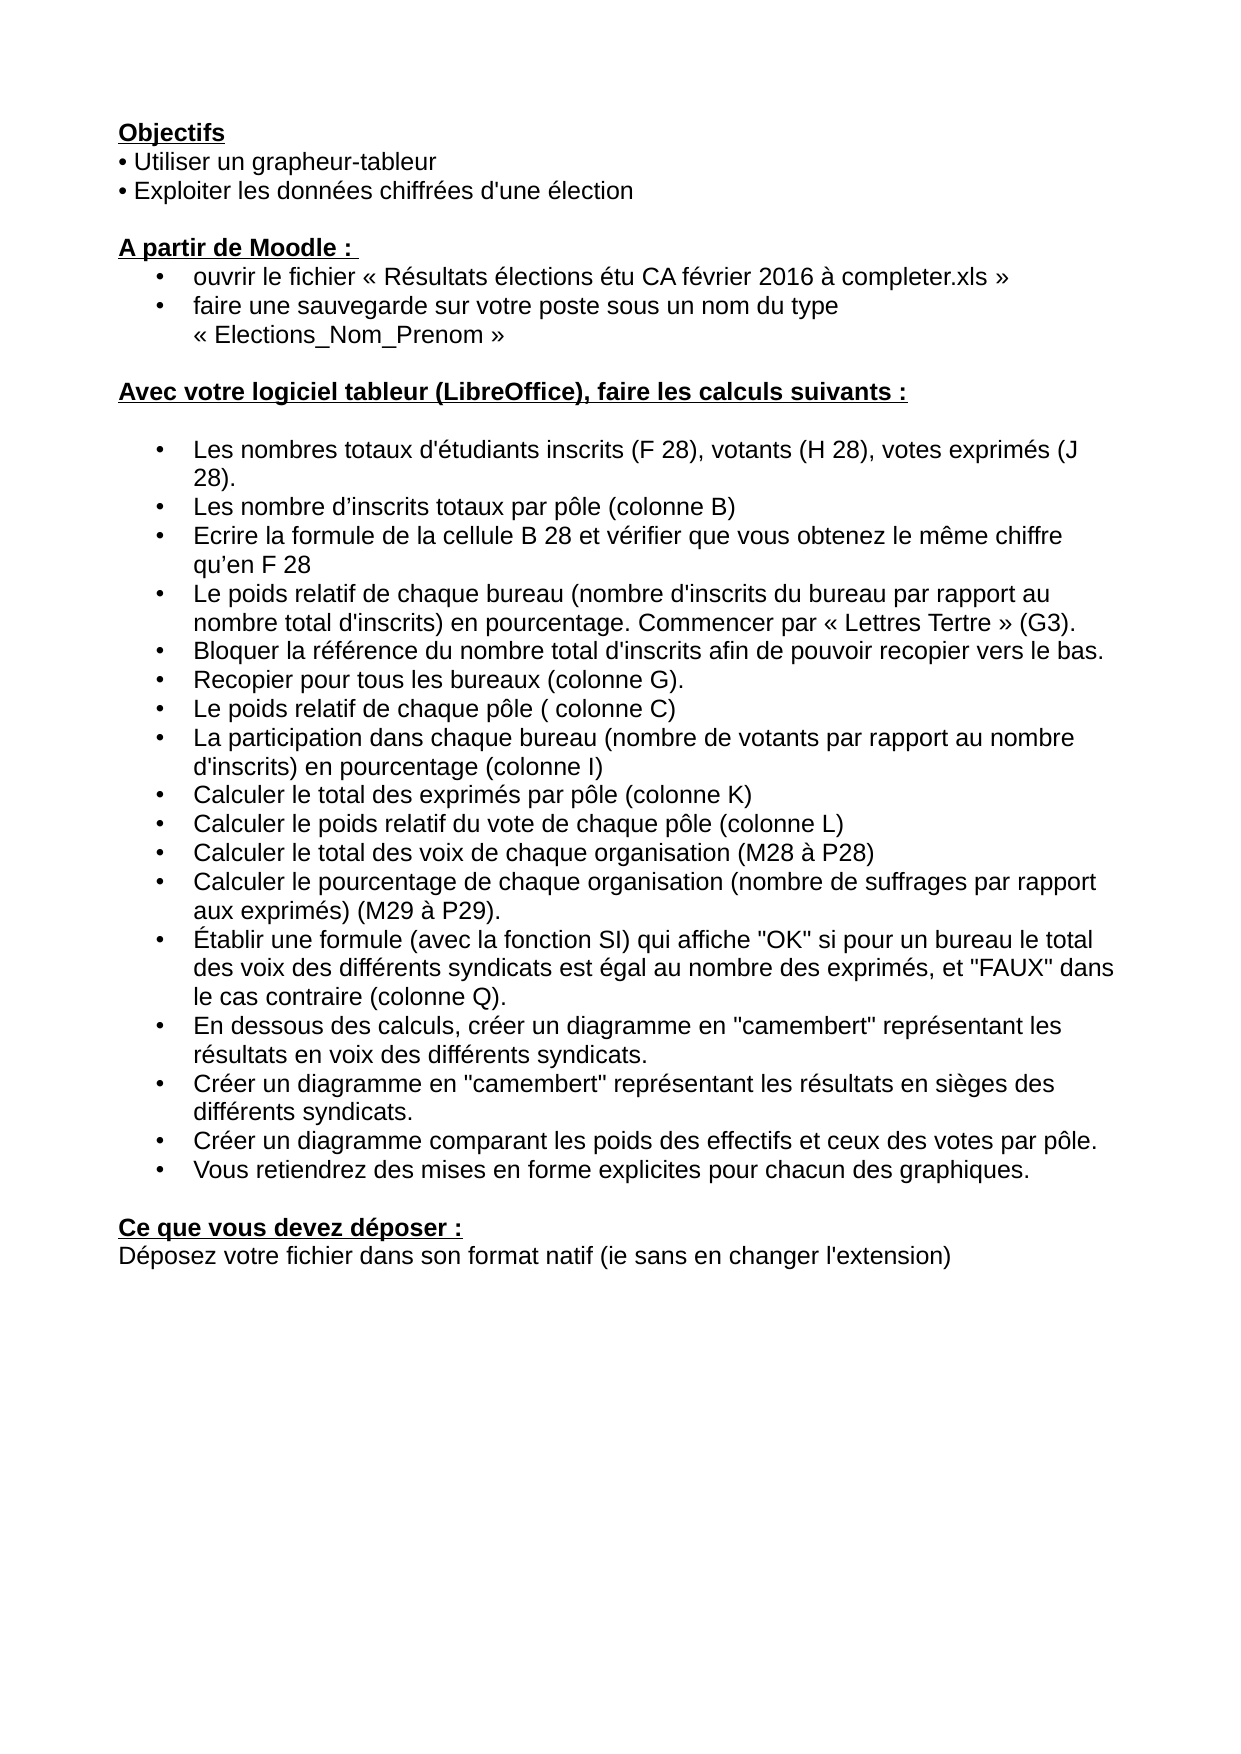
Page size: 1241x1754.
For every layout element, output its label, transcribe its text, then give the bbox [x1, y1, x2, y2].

list ouvrir le fichier « Résultats élections étu CA février 2016 à completer.xls » [156, 262, 1122, 291]
list Ecrire la formule de la cellule B 28 et vérifier que vous obtenez le même chiffre qu’en F 28 [156, 521, 1122, 579]
list Établir une formule (avec la fonction SI) qui affiche "OK" si pour un bureau le total des voix des différents syndicats est égal au nombre des exprimés, et "FAUX" dans le cas contraire (colonne Q). [156, 924, 1122, 1011]
text Objectifs [118, 118, 1122, 147]
list Calculer le total des voix de chaque organisation (M28 à P28) [156, 838, 1122, 867]
list Calculer le total des exprimés par pôle (colonne K) [156, 780, 1122, 809]
list Créer un diagramme comparant les poids des effectifs et ceux des votes par pôle. [156, 1126, 1122, 1155]
list Calculer le poids relatif du vote de chaque pôle (colonne L) [156, 809, 1122, 838]
list Le poids relatif de chaque bureau (nombre d'inscrits du bureau par rapport au nombre total d'inscrits) en pourcentage. Commencer par « Lettres Tertre » (G3). [156, 579, 1122, 636]
text A partir de Moodle : [118, 233, 1122, 262]
list La participation dans chaque bureau (nombre de votants par rapport au nombre d'inscrits) en pourcentage (colonne I) [156, 723, 1122, 780]
list En dessous des calculs, créer un diagramme en "camembert" représentant les résultats en voix des différents syndicats. [156, 1011, 1122, 1068]
list Les nombre d’inscrits totaux par pôle (colonne B) [156, 492, 1122, 521]
text • Utiliser un grapheur-tableur [118, 147, 1122, 176]
list Vous retiendrez des mises en forme explicites pour chacun des graphiques. [156, 1155, 1122, 1184]
text • Exploiter les données chiffrées d'une élection [118, 176, 1122, 204]
list Calculer le pourcentage de chaque organisation (nombre de suffrages par rapport aux exprimés) (M29 à P29). [156, 867, 1122, 924]
list Le poids relatif de chaque pôle ( colonne C) [156, 694, 1122, 723]
list Bloquer la référence du nombre total d'inscrits afin de pouvoir recopier vers le bas. [156, 636, 1122, 665]
text Avec votre logiciel tableur (LibreOffice), faire les calculs suivants : [118, 377, 1122, 406]
list Recopier pour tous les bureaux (colonne G). [156, 665, 1122, 694]
list Les nombres totaux d'étudiants inscrits (F 28), votants (H 28), votes exprimés (J 28). [156, 434, 1122, 492]
list Créer un diagramme en "camembert" représentant les résultats en sièges des différents syndicats. [156, 1068, 1122, 1126]
list faire une sauvegarde sur votre poste sous un nom du type « Elections_Nom_Prenom » [156, 291, 1122, 348]
text Déposez votre fichier dans son format natif (ie sans en changer l'extension) [118, 1241, 1122, 1270]
text Ce que vous devez déposer : [118, 1213, 1122, 1241]
